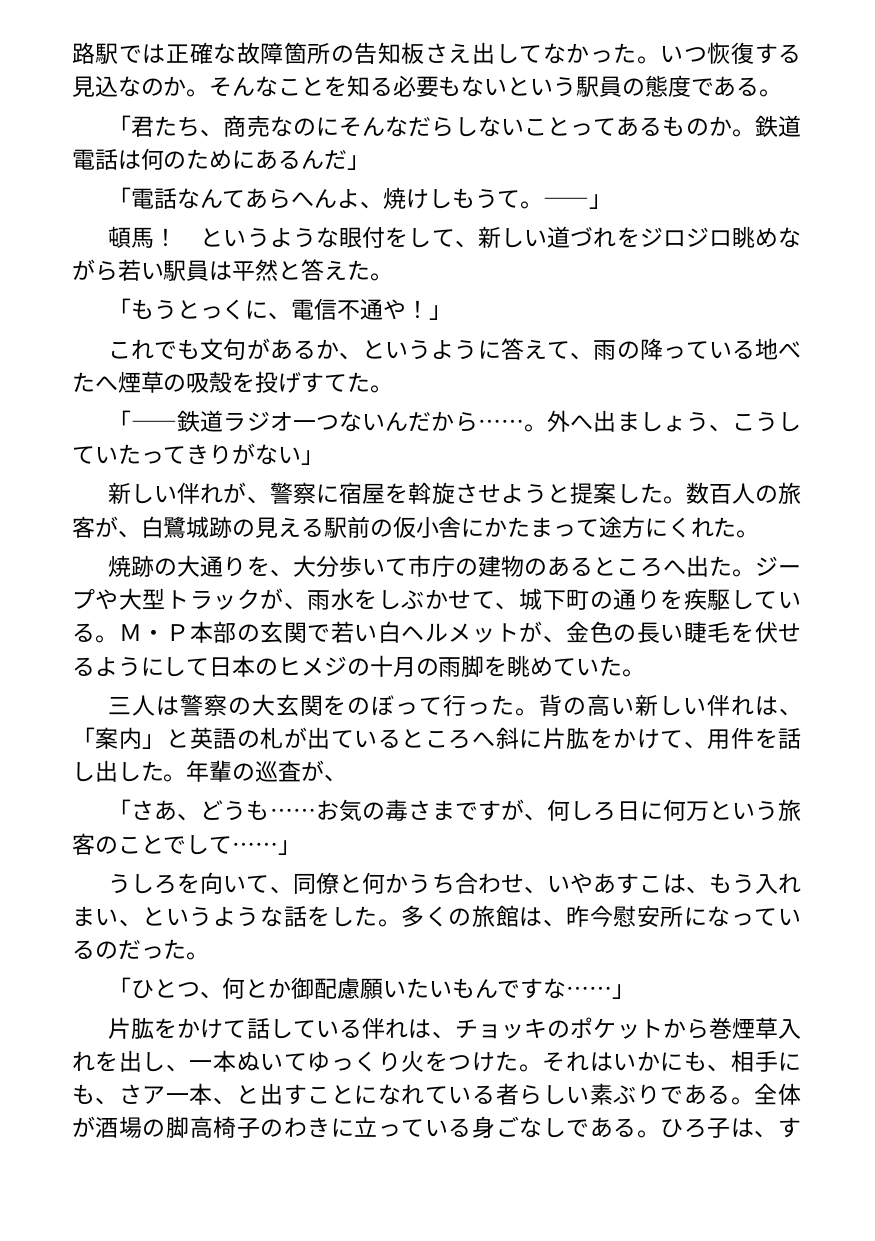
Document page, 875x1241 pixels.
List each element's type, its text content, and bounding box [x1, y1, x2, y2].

text 焼跡の大通りを、大分歩いて市庁の建物のあるところへ出た。ジープや大型トラックが、雨水をしぶかせて、城下町の通りを疾駆している。Ｍ・Ｐ本部の玄関で若い白ヘルメットが、金色の長い睫毛を伏せるようにして日本のヒメジの十月の雨脚を眺めていた。 [72, 549, 802, 682]
text 「君たち、商売なのにそんなだらしないことってあるものか。鉄道電話は何のためにあるんだ」 [72, 108, 802, 175]
text 新しい伴れが、警察に宿屋を斡旋させようと提案した。数百人の旅客が、白鷺城跡の見える駅前の仮小舎にかたまって途方にくれた。 [72, 476, 802, 543]
text 「電話なんてあらへんよ、焼けしもうて。――」 [72, 181, 802, 214]
text 頓馬！ というような眼付をして、新しい道づれをジロジロ眺めながら若い駅員は平然と答えた。 [72, 220, 802, 286]
text これでも文句があるか、というように答えて、雨の降っている地べたへ煙草の吸殼を投げすてた。 [72, 332, 802, 398]
text 「――鉄道ラジオ一つないんだから……。外へ出ましょう、こうしていたってきりがない」 [72, 404, 802, 470]
text 片肱をかけて話している伴れは、チョッキのポケットから巻煙草入れを出し、一本ぬいてゆっくり火をつけた。それはいかにも、相手にも、さア一本、と出すことになれている者らしい素ぶりである。全体が酒場の脚高椅子のわきに立っている身ごなしである。ひろ子は、す [72, 1010, 802, 1143]
text うしろを向いて、同僚と何かうち合わせ、いやあすこは、もう入れまい、というような話をした。多くの旅館は、昨今慰安所になっているのだった。 [72, 866, 802, 965]
text 「もうとっくに、電信不通や！」 [72, 292, 802, 326]
text 路駅では正確な故障箇所の告知板さえ出してなかった。いつ恢復する見込なのか。そんなことを知る必要もないという駅員の態度である。 [72, 36, 802, 102]
text 「ひとつ、何とか御配慮願いたいもんですな……」 [72, 971, 802, 1004]
text 三人は警察の大玄関をのぼって行った。背の高い新しい伴れは、「案内」と英語の札が出ているところへ斜に片肱をかけて、用件を話し出した。年輩の巡査が、 [72, 688, 802, 787]
text 「さあ、どうも……お気の毒さまですが、何しろ日に何万という旅客のことでして……」 [72, 793, 802, 860]
